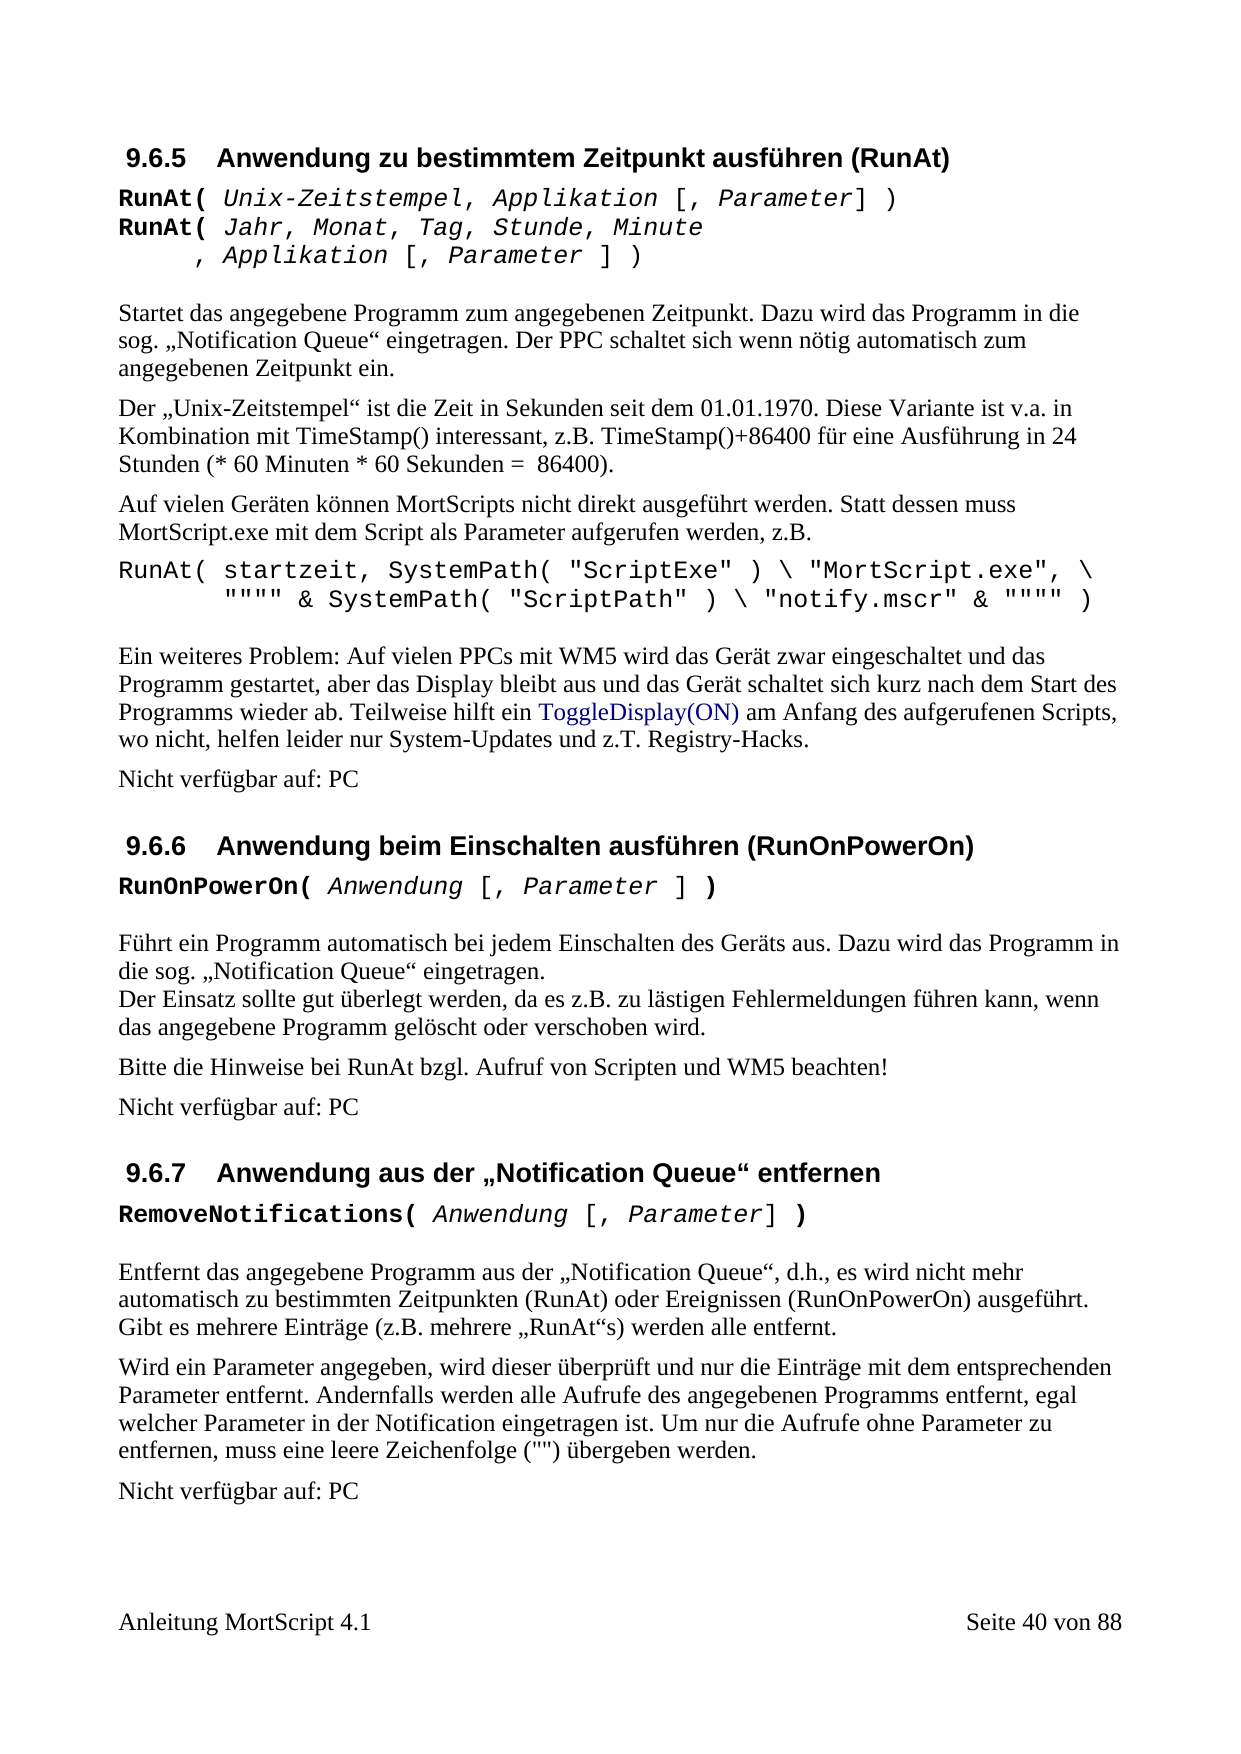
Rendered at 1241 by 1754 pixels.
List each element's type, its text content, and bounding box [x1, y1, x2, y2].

text Auf vielen Geräten können MortScripts nicht direkt ausgeführt werden. Statt dessen muss MortScript.exe mit dem Script als Parameter aufgerufen werden, z.B. [118, 490, 1122, 545]
subtitle Anwendung beim Einschalten ausführen (RunOnPowerOn) [118, 831, 1122, 861]
text Führt ein Programm automatisch bei jedem Einschalten des Geräts aus. Dazu wird das Programm in die sog. „Notification Queue“ eingetragen. Der Einsatz sollte gut überlegt werden, da es z.B. zu lästigen Fehlermeldungen führen kann, wenn das angegebene Programm gelöscht oder verschoben wird. [118, 929, 1122, 1040]
text Entfernt das angegebene Programm aus der „Notification Queue“, d.h., es wird nicht mehr automatisch zu bestimmten Zeitpunkten (RunAt) oder Ereignissen (RunOnPowerOn) ausgeführt. Gibt es mehrere Einträge (z.B. mehrere „RunAt“s) werden alle entfernt. [118, 1258, 1122, 1341]
subtitle Anwendung aus der „Notification Queue“ entfernen [118, 1158, 1122, 1189]
text """" & SystemPath( "ScriptPath" ) \ "notify.mscr" & """" ) [118, 586, 1110, 614]
text RunAt( Jahr, Monat, Tag, Stunde, Minute [118, 214, 1122, 243]
text Nicht verfügbar auf: PC [118, 1477, 1122, 1504]
text RunOnPowerOn( Anwendung [, Parameter ] ) [118, 873, 1122, 902]
text Ein weiteres Problem: Auf vielen PPCs mit WM5 wird das Gerät zwar eingeschaltet und das Programm gestartet, aber das Display bleibt aus und das Gerät schaltet sich kurz nach dem Start des Programms wieder ab. Teilweise hilft ein ToggleDisplay(ON) am Anfang des aufgerufenen Scripts, wo nicht, helfen leider nur System-Updates und z.T. Registry-Hacks. [118, 642, 1122, 753]
text Nicht verfügbar auf: PC [118, 766, 1122, 793]
text Bitte die Hinweise bei RunAt bzgl. Aufruf von Scripten und WM5 beachten! [118, 1053, 1122, 1081]
subtitle Anwendung zu bestimmtem Zeitpunkt ausführen (RunAt) [118, 143, 1122, 173]
text Startet das angegebene Programm zum angegebenen Zeitpunkt. Dazu wird das Programm in die sog. „Notification Queue“ eingetragen. Der PPC schaltet sich wenn nötig automatisch zum angegebenen Zeitpunkt ein. [118, 299, 1122, 382]
text Wird ein Parameter angegeben, wird dieser überprüft und nur die Einträge mit dem entsprechenden Parameter entfernt. Andernfalls werden alle Aufrufe des angegebenen Programms entfernt, egal welcher Parameter in der Notification eingetragen ist. Um nur die Aufrufe ohne Parameter zu entfernen, muss eine leere Zeichenfolge ("") übergeben werden. [118, 1353, 1122, 1464]
text Nicht verfügbar auf: PC [118, 1093, 1122, 1121]
text RunAt( Unix-Zeitstempel, Applikation [, Parameter] ) [118, 186, 1122, 214]
text , Applikation [, Parameter ] ) [118, 243, 1122, 271]
text Der „Unix-Zeitstempel“ ist die Zeit in Sekunden seit dem 01.01.1970. Diese Variante ist v.a. in Kombination mit TimeStamp() interessant, z.B. TimeStamp()+86400 für eine Ausführung in 24 Stunden (* 60 Minuten * 60 Sekunden = 86400). [118, 394, 1122, 477]
text RemoveNotifications( Anwendung [, Parameter] ) [118, 1201, 1122, 1229]
text RunAt( startzeit, SystemPath( "ScriptExe" ) \ "MortScript.exe", \ [118, 558, 1110, 586]
